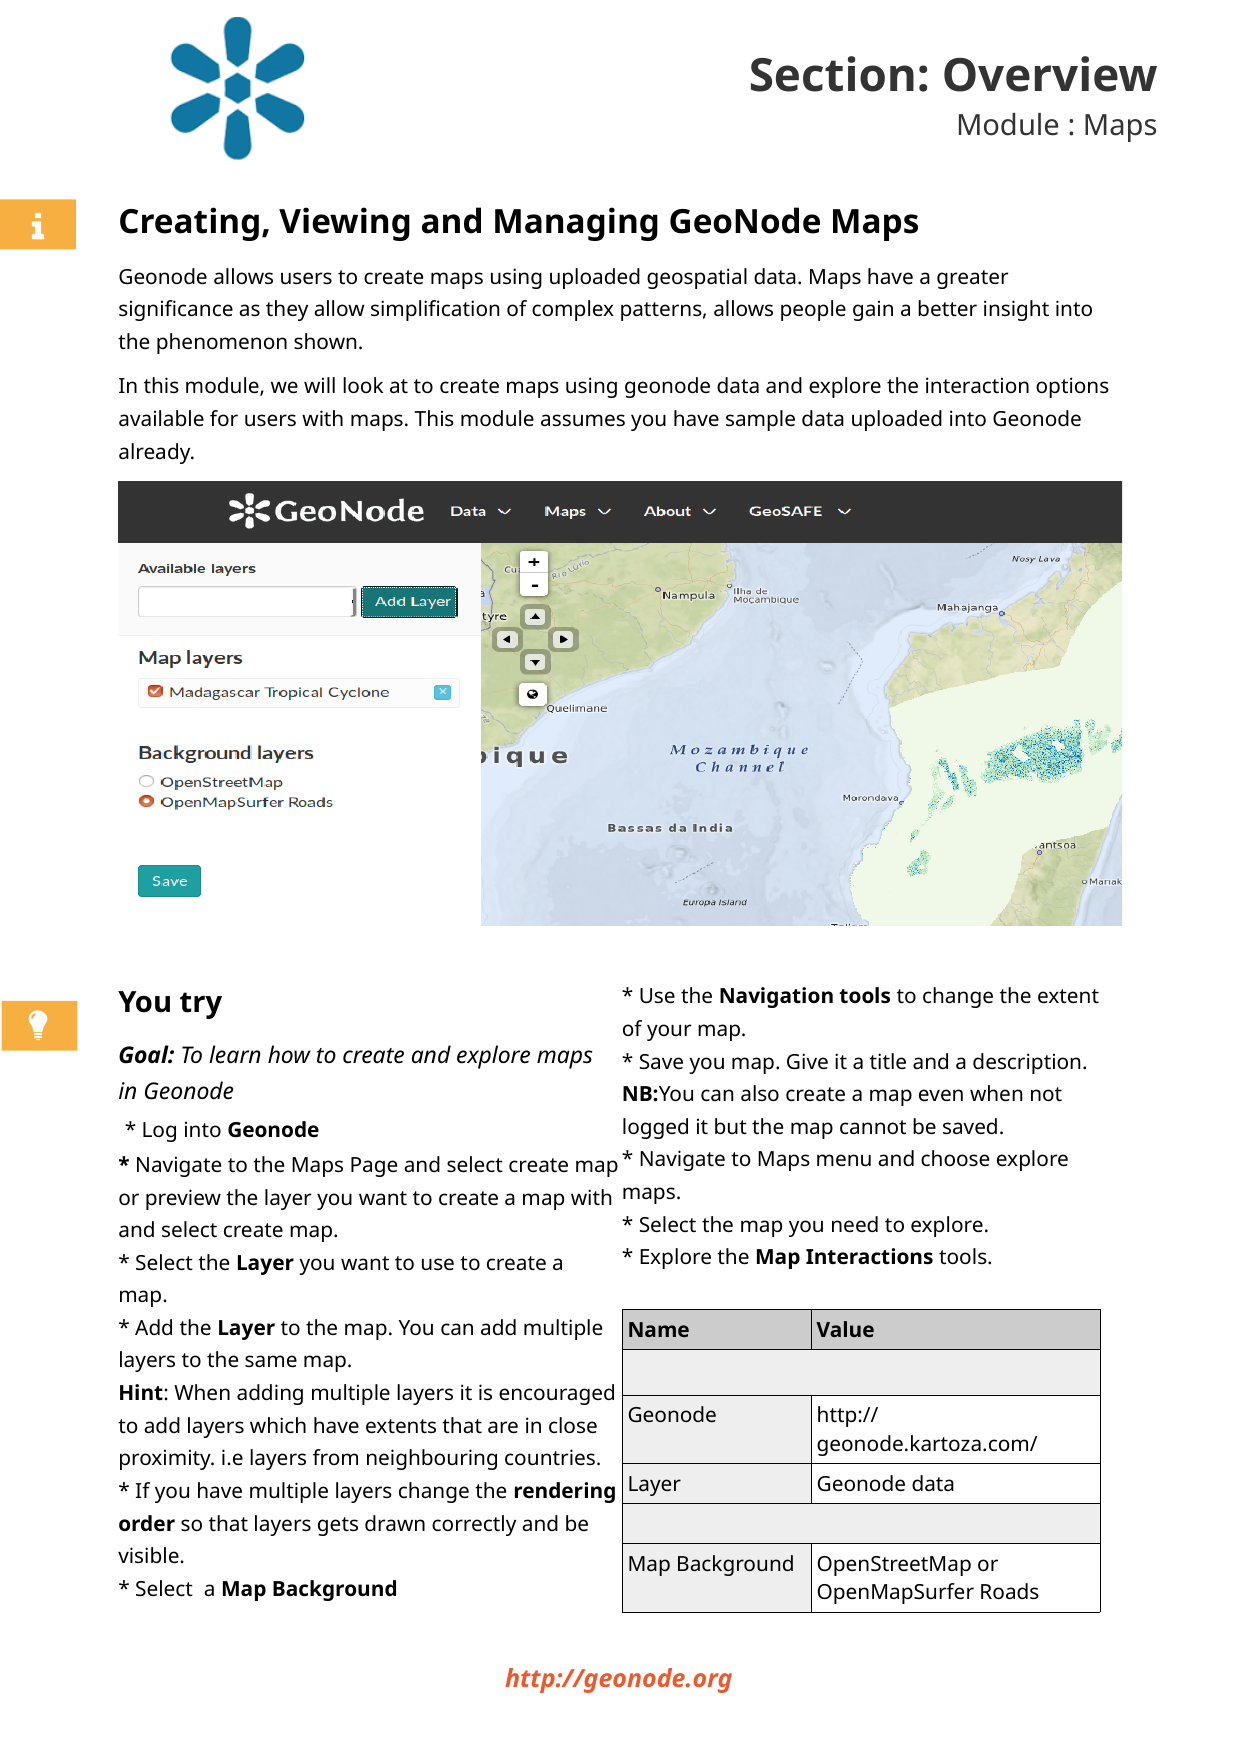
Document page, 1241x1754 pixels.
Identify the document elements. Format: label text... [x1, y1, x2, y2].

text * Add the Layer to the map. You can add multiple layers to the same map. [118, 1313, 619, 1374]
table_cell Geonode [623, 1396, 811, 1463]
table_cell Layer [623, 1464, 811, 1503]
subtitle Creating, Viewing and Managing GeoNode Maps [118, 198, 1122, 243]
text * Log into Geonode [118, 1111, 619, 1145]
text * Navigate to Maps menu and choose explore maps. [622, 1144, 1122, 1206]
picture [118, 481, 1123, 926]
text In this module, we will look at to create maps using geonode data and explore the interaction options available for users with maps. This module assumes you have sample data uploaded into Geonode already. [118, 372, 1122, 465]
text Goal: To learn how to create and explore maps in Geonode [118, 1039, 619, 1106]
text * If you have multiple layers change the rendering order so that layers gets drawn correctly and be visible. [118, 1476, 619, 1570]
table_cell Geonode data [812, 1464, 1100, 1503]
table_cell [623, 1350, 1100, 1395]
text * Save you map. Give it a title and a description. [622, 1047, 1122, 1075]
text * Select the map you need to explore. [622, 1210, 1122, 1238]
text NB:You can also create a map even when not logged it but the map cannot be saved. [622, 1079, 1122, 1140]
table_cell Map Background [623, 1544, 811, 1612]
text * Select a Map Background [118, 1574, 619, 1602]
text Geonode allows users to create maps using uploaded geospatial data. Maps have a greater significance as they allow simplification of complex patterns, allows people gain a better insight into the phenomenon shown. [118, 262, 1122, 356]
text * Navigate to the Maps Page and select create map or preview the layer you want to create a map with and select create map. [118, 1150, 619, 1244]
table_cell [623, 1504, 1100, 1543]
table_cell http://geonode.kartoza.com/ [812, 1396, 1100, 1463]
text * Select the Layer you want to use to create a map. [118, 1248, 619, 1309]
text * Explore the Map Interactions tools. [622, 1242, 1122, 1271]
table_header Name [623, 1310, 811, 1349]
text Hint: When adding multiple layers it is encouraged to add layers which have extents that are in close proximity. i.e layers from neighbouring countries. [118, 1378, 619, 1472]
table_cell OpenStreetMap or OpenMapSurfer Roads [812, 1544, 1100, 1612]
text You try [118, 982, 619, 1021]
table_header Value [812, 1310, 1100, 1349]
picture [166, 17, 309, 160]
text * Use the Navigation tools to change the extent of your map. [622, 982, 1122, 1043]
